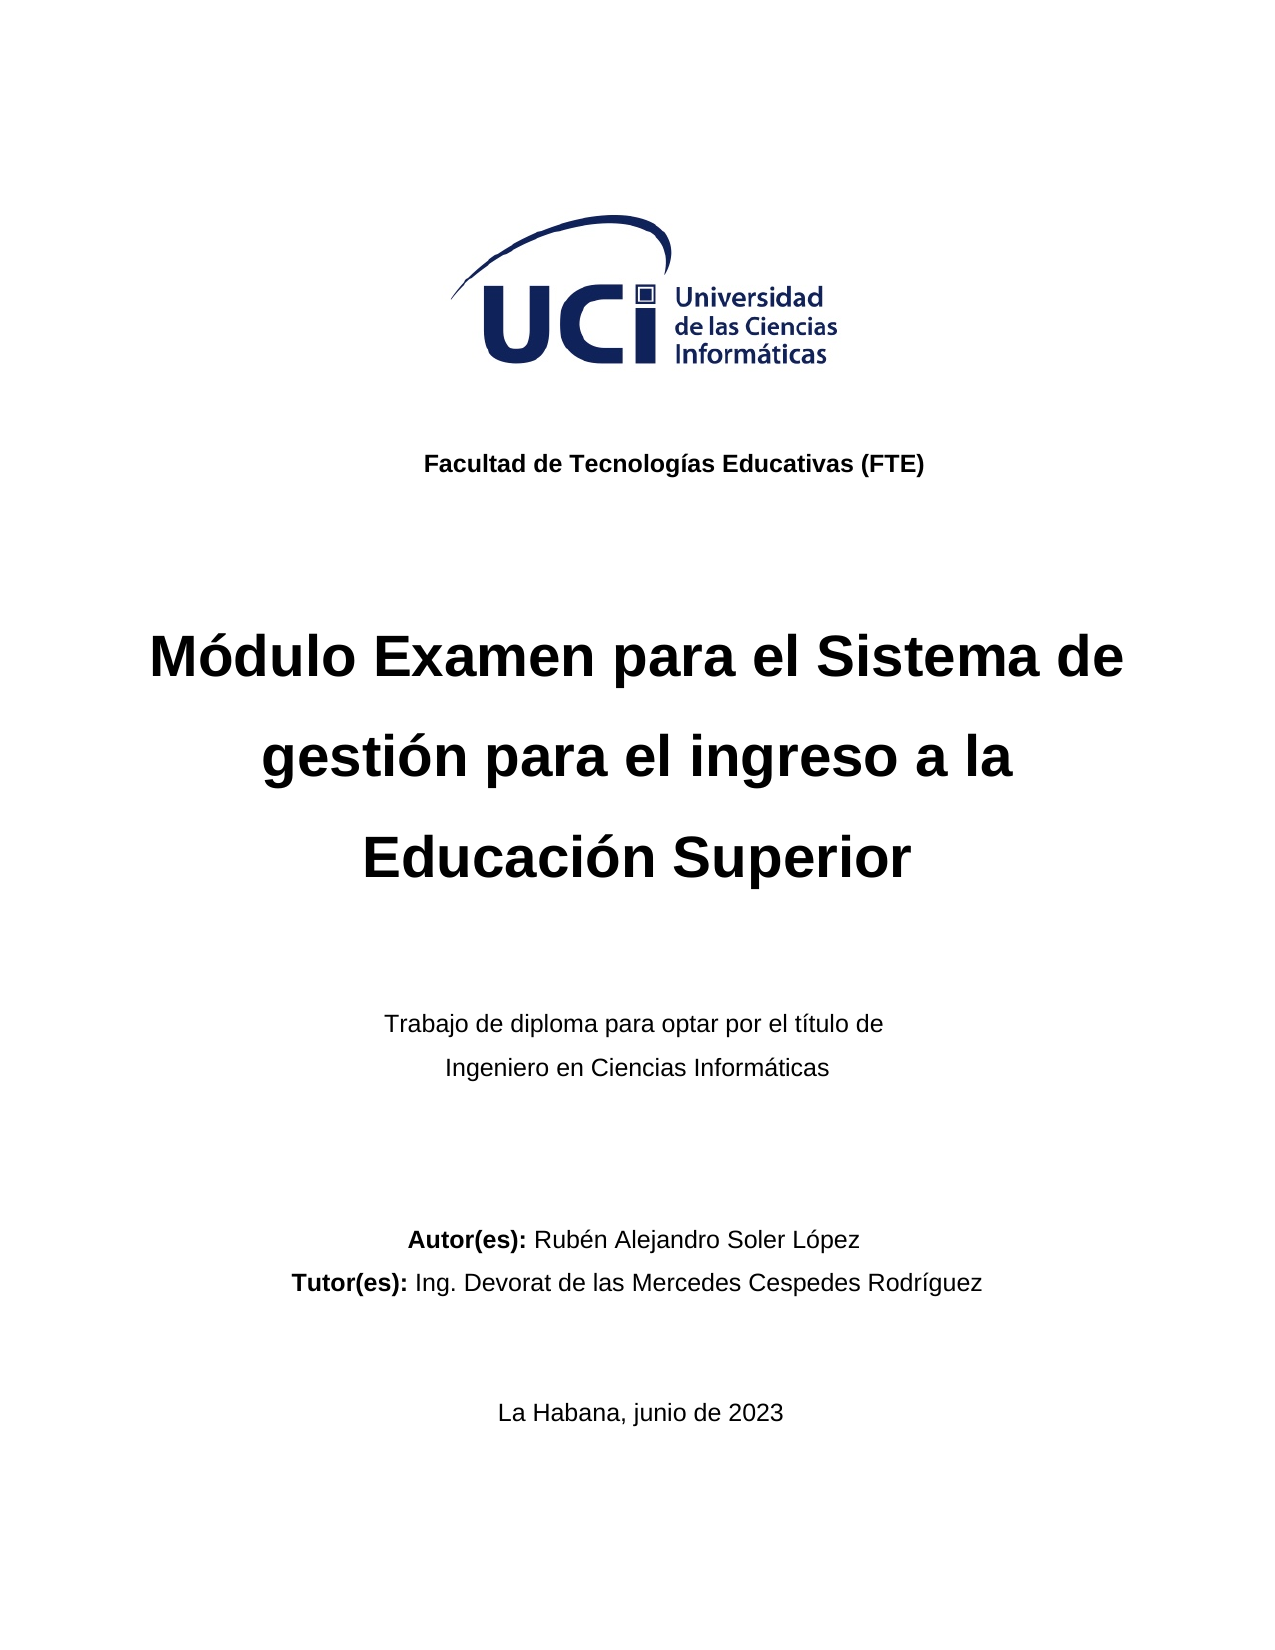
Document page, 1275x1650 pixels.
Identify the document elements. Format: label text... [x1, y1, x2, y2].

title Trabajo de diploma para optar por el título de Ingeniero en Ciencias Informáticas [118, 1009, 1157, 1081]
title Módulo Examen para el Sistema de gestión para el ingreso a la Educación Superior [118, 621, 1157, 889]
text Facultad de Tecnologías Educativas (FTE) [118, 449, 1157, 477]
title Autor(es): Rubén Alejandro Soler López [118, 1225, 1157, 1254]
title La Habana, junio de 2023 [118, 1397, 1157, 1426]
picture [441, 208, 846, 372]
title Tutor(es): Ing. Devorat de las Mercedes Cespedes Rodríguez [118, 1268, 1157, 1297]
